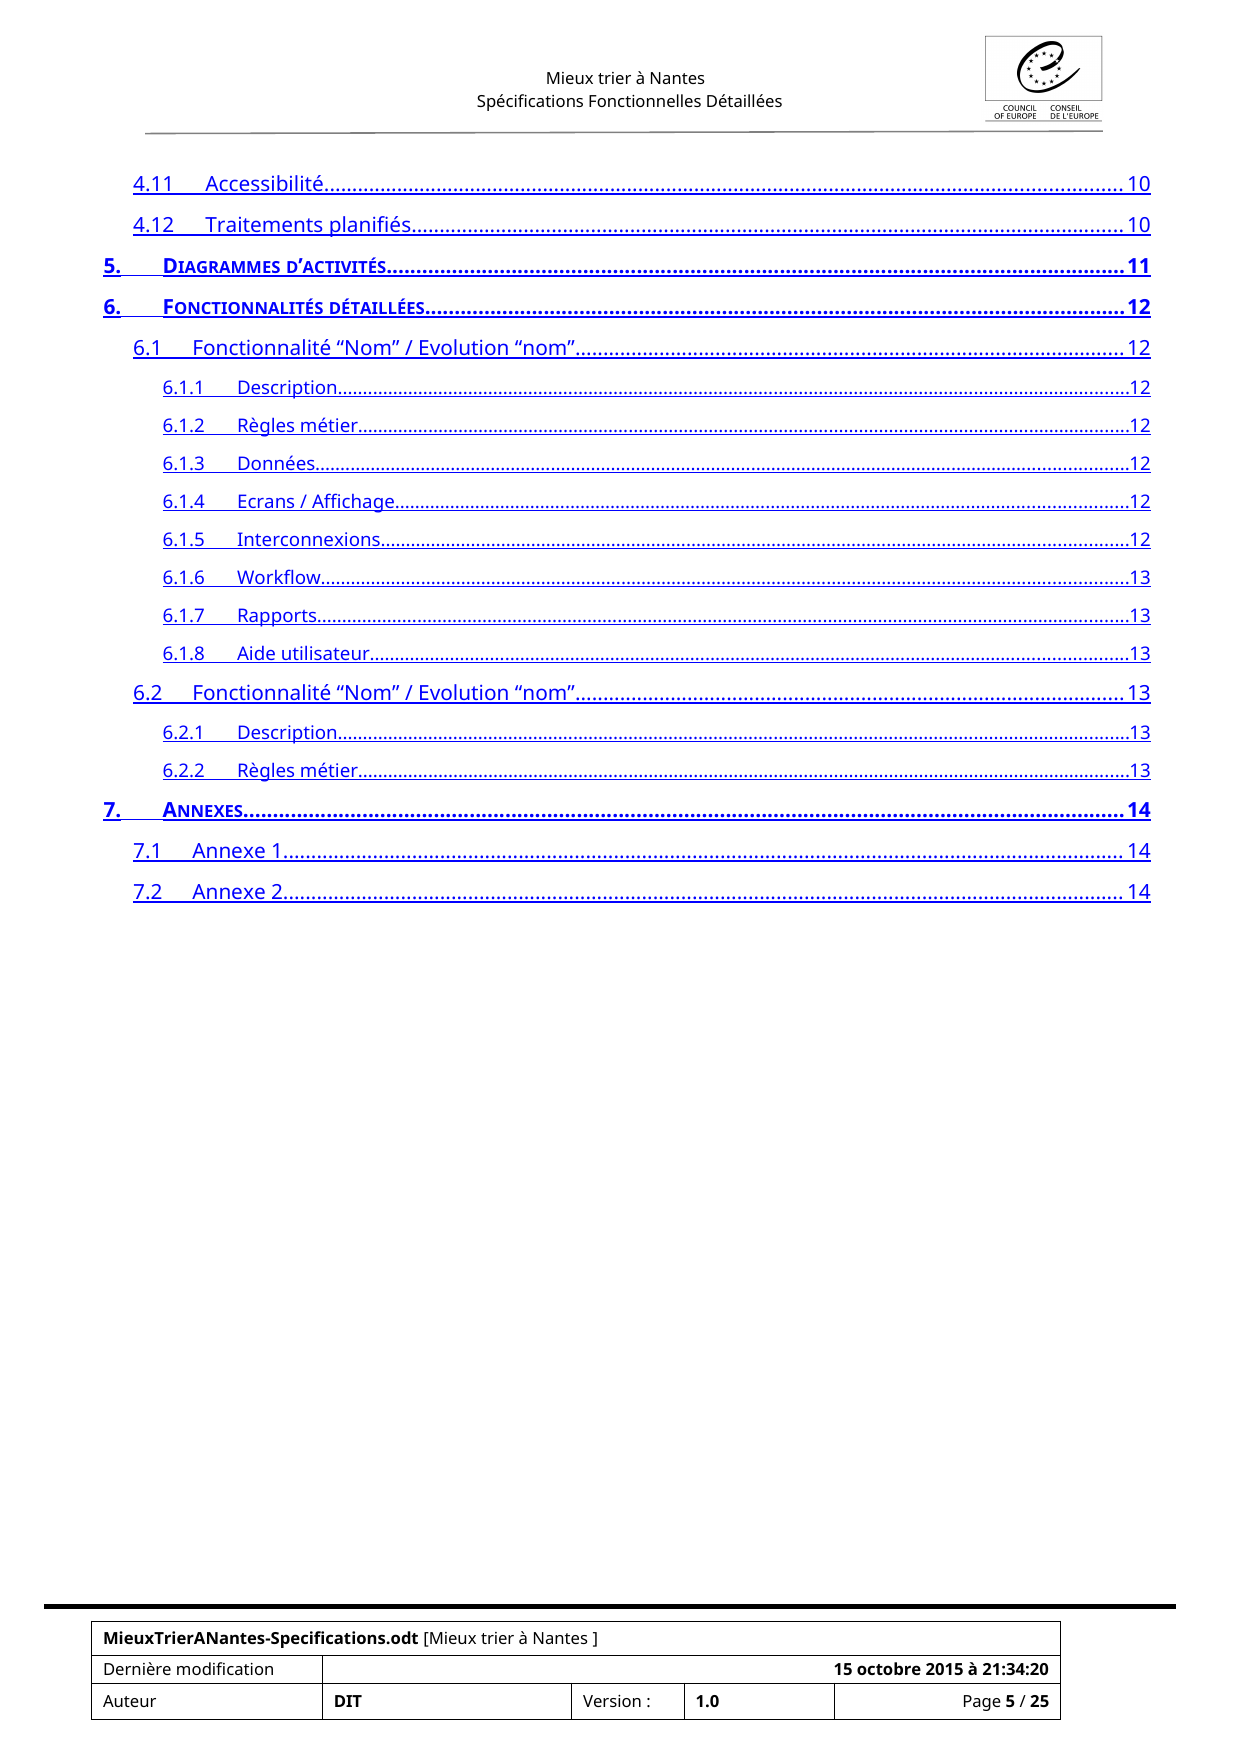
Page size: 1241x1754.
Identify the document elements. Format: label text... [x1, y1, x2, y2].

text 6.1.3 Données 12 [162, 450, 1152, 476]
text 6.1.6 Workflow 13 [162, 564, 1152, 589]
text 6.1.8 Aide utilisateur 13 [162, 640, 1152, 666]
text 6.2 Fonctionnalité “Nom” / Evolution “nom” 13 [133, 678, 1152, 707]
text 4.11 Accessibilité 10 [133, 169, 1152, 198]
text 6.1.5 Interconnexions 12 [162, 526, 1152, 552]
text 4.12 Traitements planifiés 10 [133, 210, 1152, 239]
text 6.1.7 Rapports 13 [162, 602, 1152, 628]
text 6. Fonctionnalités détaillées 12 [103, 292, 1152, 321]
text 6.1.4 Ecrans / Affichage 12 [162, 488, 1152, 513]
picture [981, 32, 1104, 125]
text 6.2.2 Règles métier 13 [162, 757, 1152, 783]
text 6.1.2 Règles métier 12 [162, 412, 1152, 437]
text 5. Diagrammes d’activités 11 [103, 251, 1152, 279]
text 7.1 Annexe 1 14 [133, 836, 1152, 864]
text 6.1.1 Description 12 [162, 374, 1152, 399]
text 6.2.1 Description 13 [162, 719, 1152, 744]
text 6.1 Fonctionnalité “Nom” / Evolution “nom” 12 [133, 333, 1152, 361]
text 7. Annexes 14 [103, 795, 1152, 823]
text 7.2 Annexe 2 14 [133, 877, 1152, 905]
